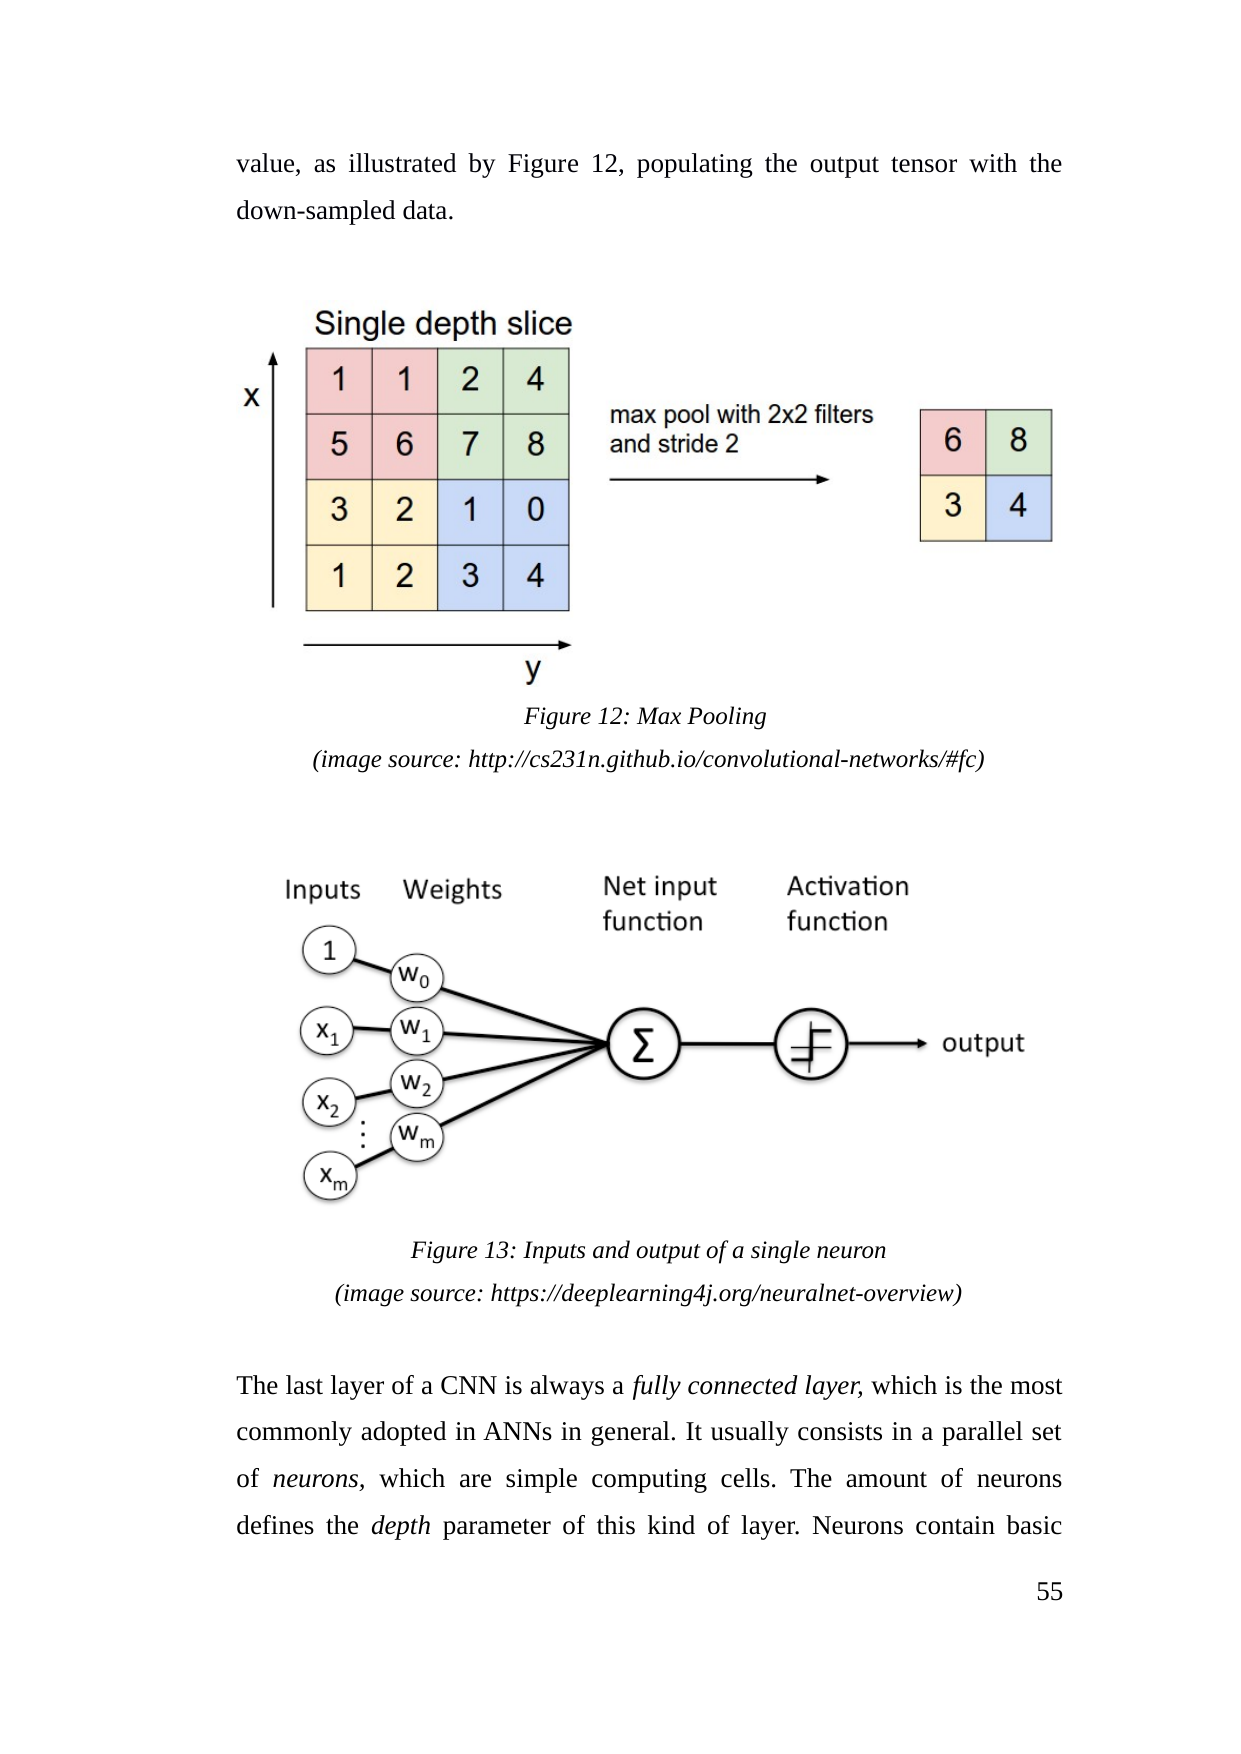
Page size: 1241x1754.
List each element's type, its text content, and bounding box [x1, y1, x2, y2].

picture [236, 300, 1063, 687]
text The last layer of a CNN is always a fully connected layer, which is the most commonly adopted in ANNs in general. It usually consists in a parallel set of neurons, which are simple computing cells. The amount of neurons defines the depth parameter of this kind of layer. Neurons contain basic [236, 1369, 1063, 1540]
text Figure 12: Max Pooling (image source: http://cs231n.github.io/convolutional-networks/#fc) [236, 687, 1063, 773]
text value, as illustrated by Figure 12, populating the output tensor with the down-sampled data. [236, 148, 1063, 225]
picture [265, 847, 1034, 1221]
text Figure 13: Inputs and output of a single neuron (image source: https://deeplearning4j.org/neuralnet-overview) [266, 1221, 1033, 1307]
